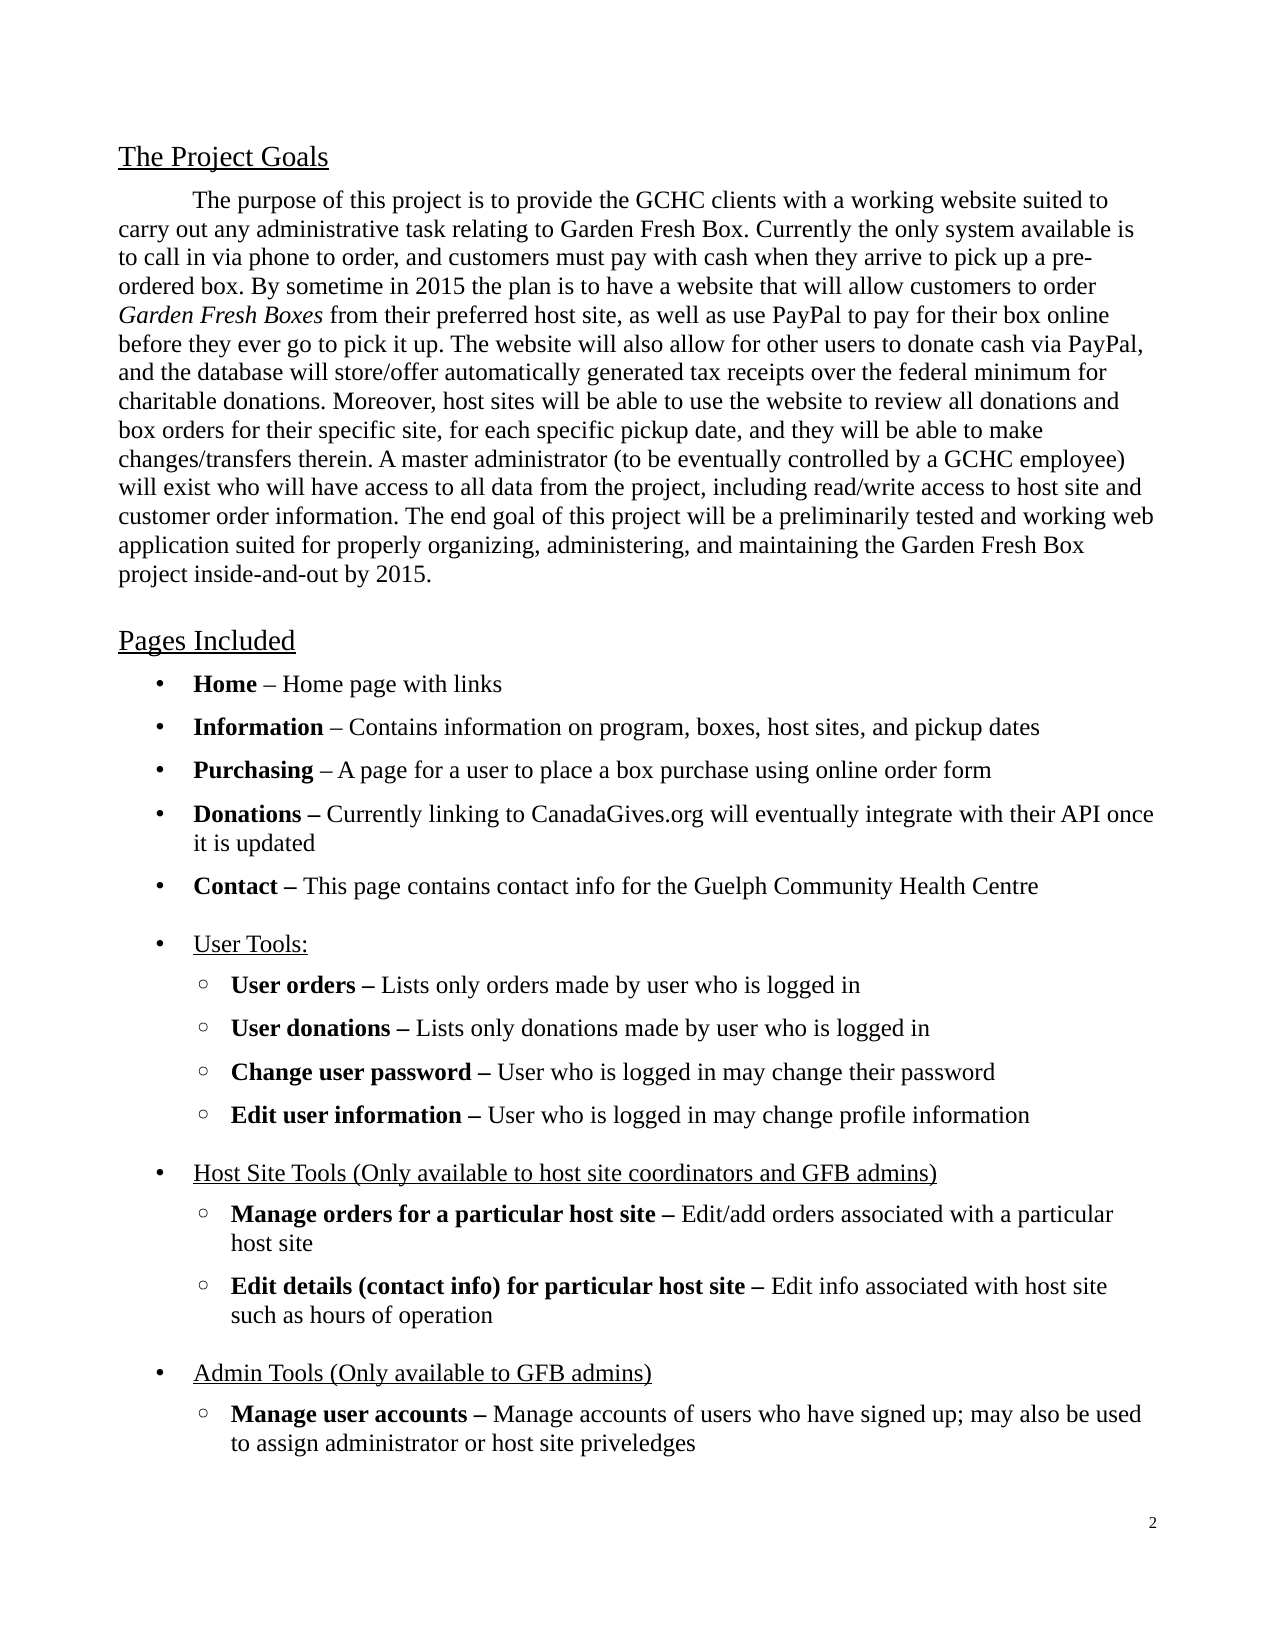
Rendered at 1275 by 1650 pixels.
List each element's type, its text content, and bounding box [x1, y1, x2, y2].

list Home – Home page with links [156, 669, 1157, 698]
subtitle Pages Included [118, 623, 1157, 656]
subtitle Host Site Tools (Only available to host site coordinators and GFB admins) [156, 1158, 1157, 1187]
list Edit user information – User who is logged in may change profile information [193, 1100, 1157, 1129]
list Manage orders for a particular host site – Edit/add orders associated with a particular host site [193, 1199, 1157, 1257]
text The purpose of this project is to provide the GCHC clients with a working website suited to carry out any administrative task relating to Garden Fresh Box. Currently the only system available is to call in via phone to order, and customers must pay with cash when they arrive to pick up a pre-ordered box. By sometime in 2015 the plan is to have a website that will allow customers to order Garden Fresh Boxes from their preferred host site, as well as use PayPal to pay for their box online before they ever go to pick it up. The website will also allow for other users to donate cash via PayPal, and the database will store/offer automatically generated tax receipts over the federal minimum for charitable donations. Moreover, host sites will be able to use the website to review all donations and box orders for their specific site, for each specific pickup date, and they will be able to make changes/transfers therein. A master administrator (to be eventually controlled by a GCHC employee) will exist who will have access to all data from the project, including read/write access to host site and customer order information. The end goal of this project will be a preliminarily tested and working web application suited for properly organizing, administering, and maintaining the Garden Fresh Box project inside-and-out by 2015. [118, 185, 1157, 587]
subtitle User Tools: [156, 929, 1157, 958]
list Purchasing – A page for a user to place a box purchase using online order form [156, 756, 1157, 784]
subtitle The Project Goals [118, 139, 1157, 172]
list Contact – This page contains contact info for the Guelph Community Health Centre [156, 871, 1157, 900]
list Information – Contains information on program, boxes, host sites, and pickup dates [156, 712, 1157, 741]
list Donations – Currently linking to CanadaGives.org will eventually integrate with their API once it is updated [156, 799, 1157, 856]
list User donations – Lists only donations made by user who is logged in [193, 1013, 1157, 1042]
subtitle Admin Tools (Only available to GFB admins) [156, 1358, 1157, 1387]
list Edit details (contact info) for particular host site – Edit info associated with host site such as hours of operation [193, 1271, 1157, 1329]
list Manage user accounts – Manage accounts of users who have signed up; may also be used to assign administrator or host site priveledges [193, 1399, 1157, 1457]
list User orders – Lists only orders made by user who is logged in [193, 970, 1157, 999]
list Change user password – User who is logged in may change their password [193, 1057, 1157, 1086]
